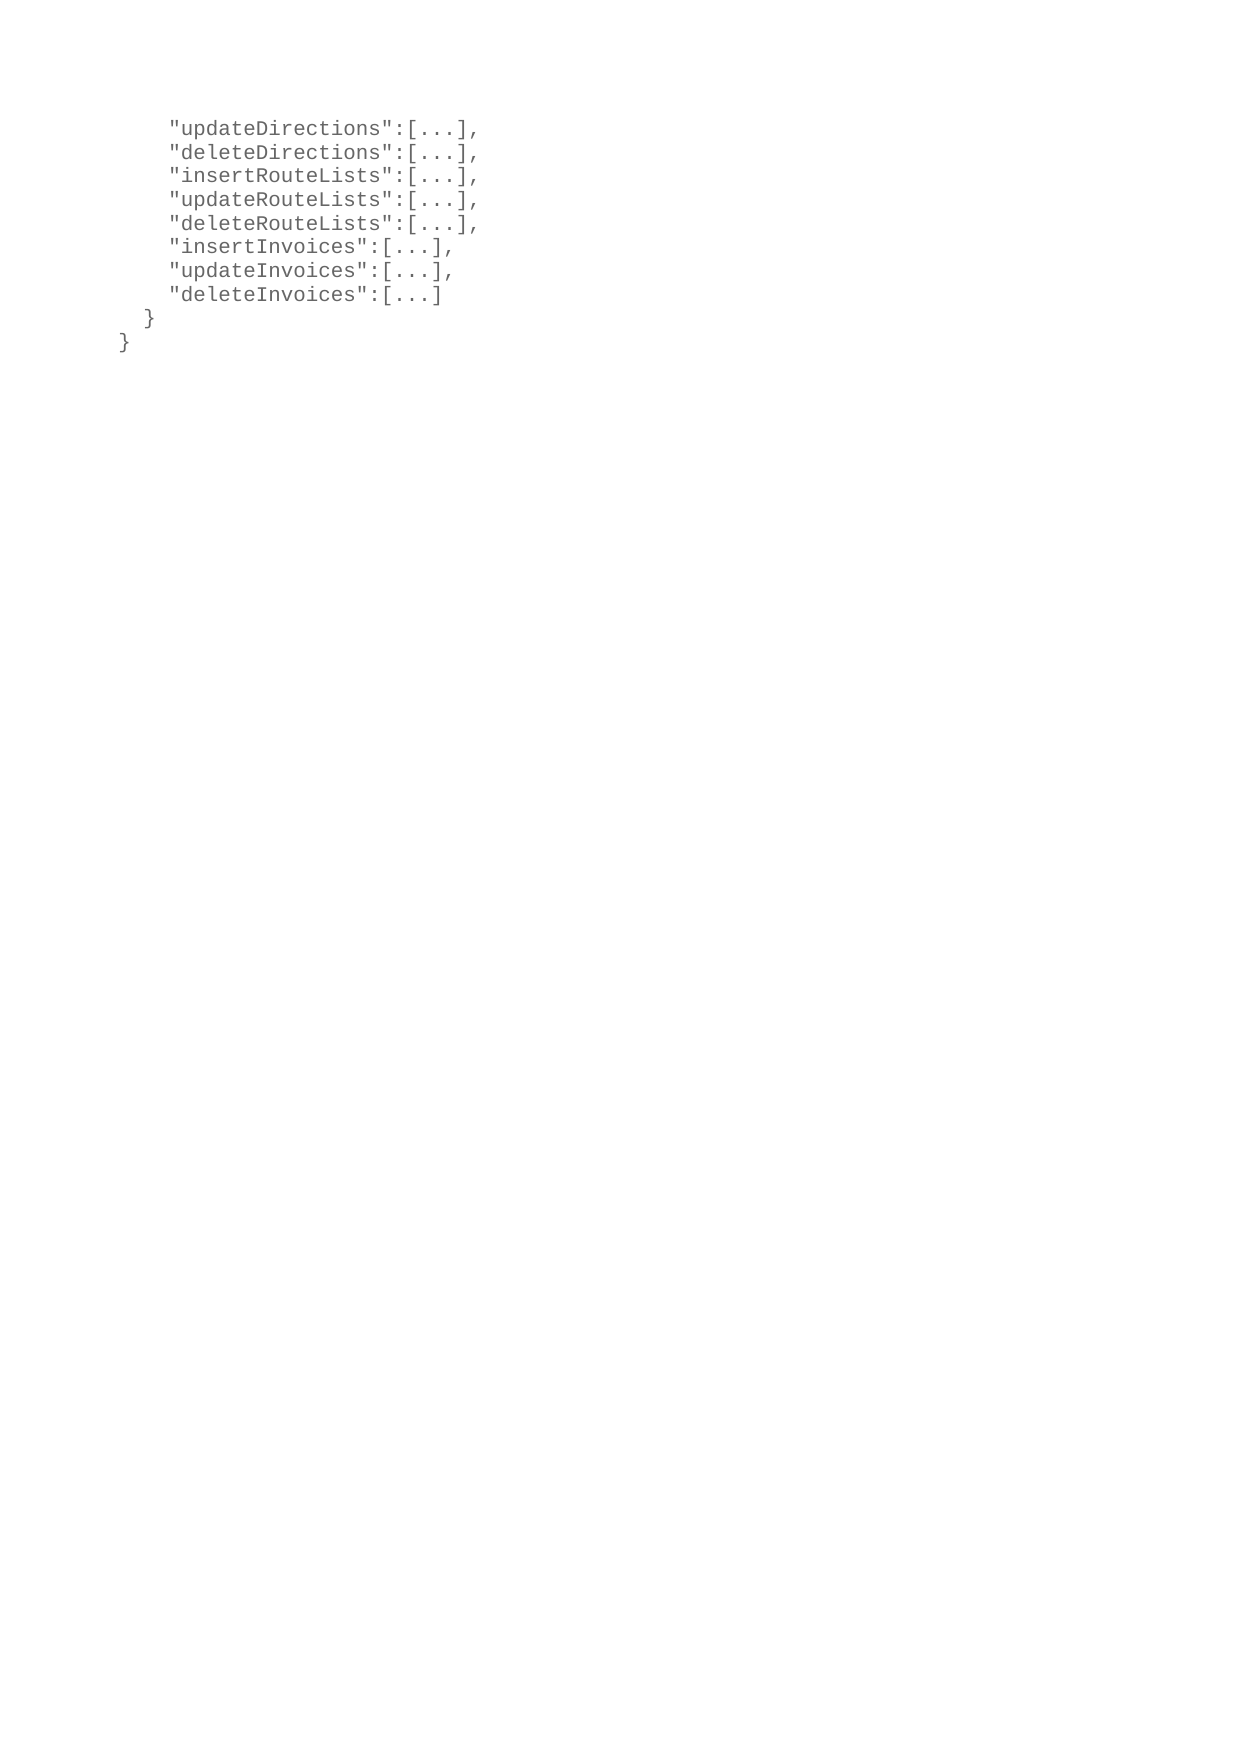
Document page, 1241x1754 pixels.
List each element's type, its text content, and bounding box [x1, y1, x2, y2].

text "deleteInvoices":[...] [118, 284, 1122, 307]
text "deleteRouteLists":[...], [118, 213, 1122, 236]
text "insertRouteLists":[...], [118, 165, 1122, 189]
text "updateDirections":[...], [118, 118, 1122, 142]
text "insertInvoices":[...], [118, 236, 1122, 260]
text } [118, 307, 1122, 331]
text "updateRouteLists":[...], [118, 189, 1122, 213]
text } [118, 331, 1122, 354]
text "deleteDirections":[...], [118, 142, 1122, 165]
text "updateInvoices":[...], [118, 260, 1122, 284]
